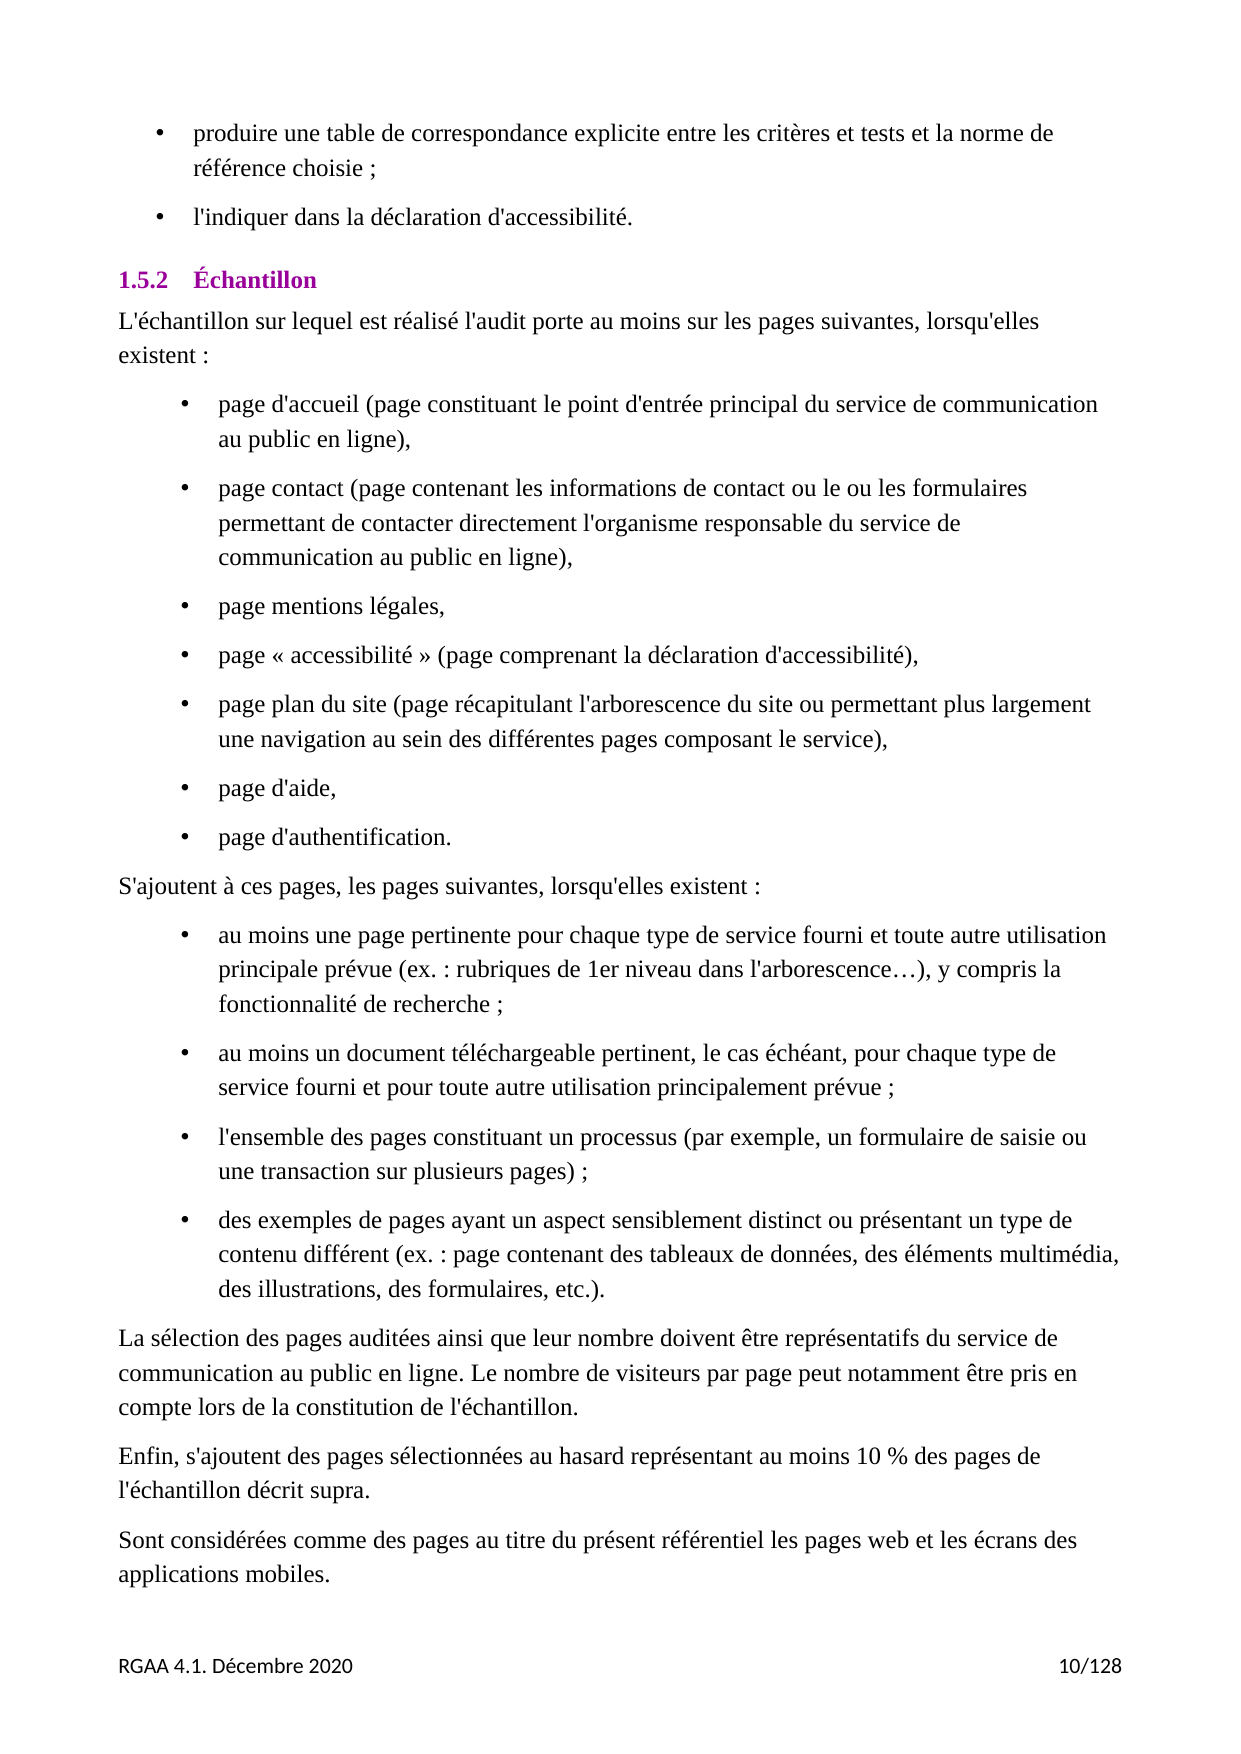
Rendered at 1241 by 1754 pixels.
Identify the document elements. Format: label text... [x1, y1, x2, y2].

text Enfin, s'ajoutent des pages sélectionnées au hasard représentant au moins 10 % des pages de l'échantillon décrit supra. [118, 1441, 1122, 1504]
list l'ensemble des pages constituant un processus (par exemple, un formulaire de saisie ou une transaction sur plusieurs pages) ; [181, 1122, 1122, 1185]
list au moins une page pertinente pour chaque type de service fourni et toute autre utilisation principale prévue (ex. : rubriques de 1er niveau dans l'arborescence…), y compris la fonctionnalité de recherche ; [181, 920, 1122, 1018]
list page d'authentification. [181, 822, 1122, 851]
list des exemples de pages ayant un aspect sensiblement distinct ou présentant un type de contenu différent (ex. : page contenant des tableaux de données, des éléments multimédia, des illustrations, des formulaires, etc.). [181, 1205, 1122, 1303]
text L'échantillon sur lequel est réalisé l'audit porte au moins sur les pages suivantes, lorsqu'elles existent : [118, 306, 1122, 369]
subtitle Échantillon [118, 266, 1122, 294]
text S'ajoutent à ces pages, les pages suivantes, lorsqu'elles existent : [118, 871, 1122, 900]
list l'indiquer dans la déclaration d'accessibilité. [156, 202, 1122, 230]
list page d'accueil (page constituant le point d'entrée principal du service de communication au public en ligne), [181, 389, 1122, 453]
list au moins un document téléchargeable pertinent, le cas échéant, pour chaque type de service fourni et pour toute autre utilisation principalement prévue ; [181, 1038, 1122, 1101]
list page mentions légales, [181, 591, 1122, 620]
list produire une table de correspondance explicite entre les critères et tests et la norme de référence choisie ; [156, 118, 1122, 181]
list page plan du site (page récapitulant l'arborescence du site ou permettant plus largement une navigation au sein des différentes pages composant le service), [181, 689, 1122, 752]
text Sont considérées comme des pages au titre du présent référentiel les pages web et les écrans des applications mobiles. [118, 1525, 1122, 1588]
list page « accessibilité » (page comprenant la déclaration d'accessibilité), [181, 640, 1122, 669]
text La sélection des pages auditées ainsi que leur nombre doivent être représentatifs du service de communication au public en ligne. Le nombre de visiteurs par page peut notamment être pris en compte lors de la constitution de l'échantillon. [118, 1323, 1122, 1421]
list page contact (page contenant les informations de contact ou le ou les formulaires permettant de contacter directement l'organisme responsable du service de communication au public en ligne), [181, 473, 1122, 571]
list page d'aide, [181, 773, 1122, 802]
